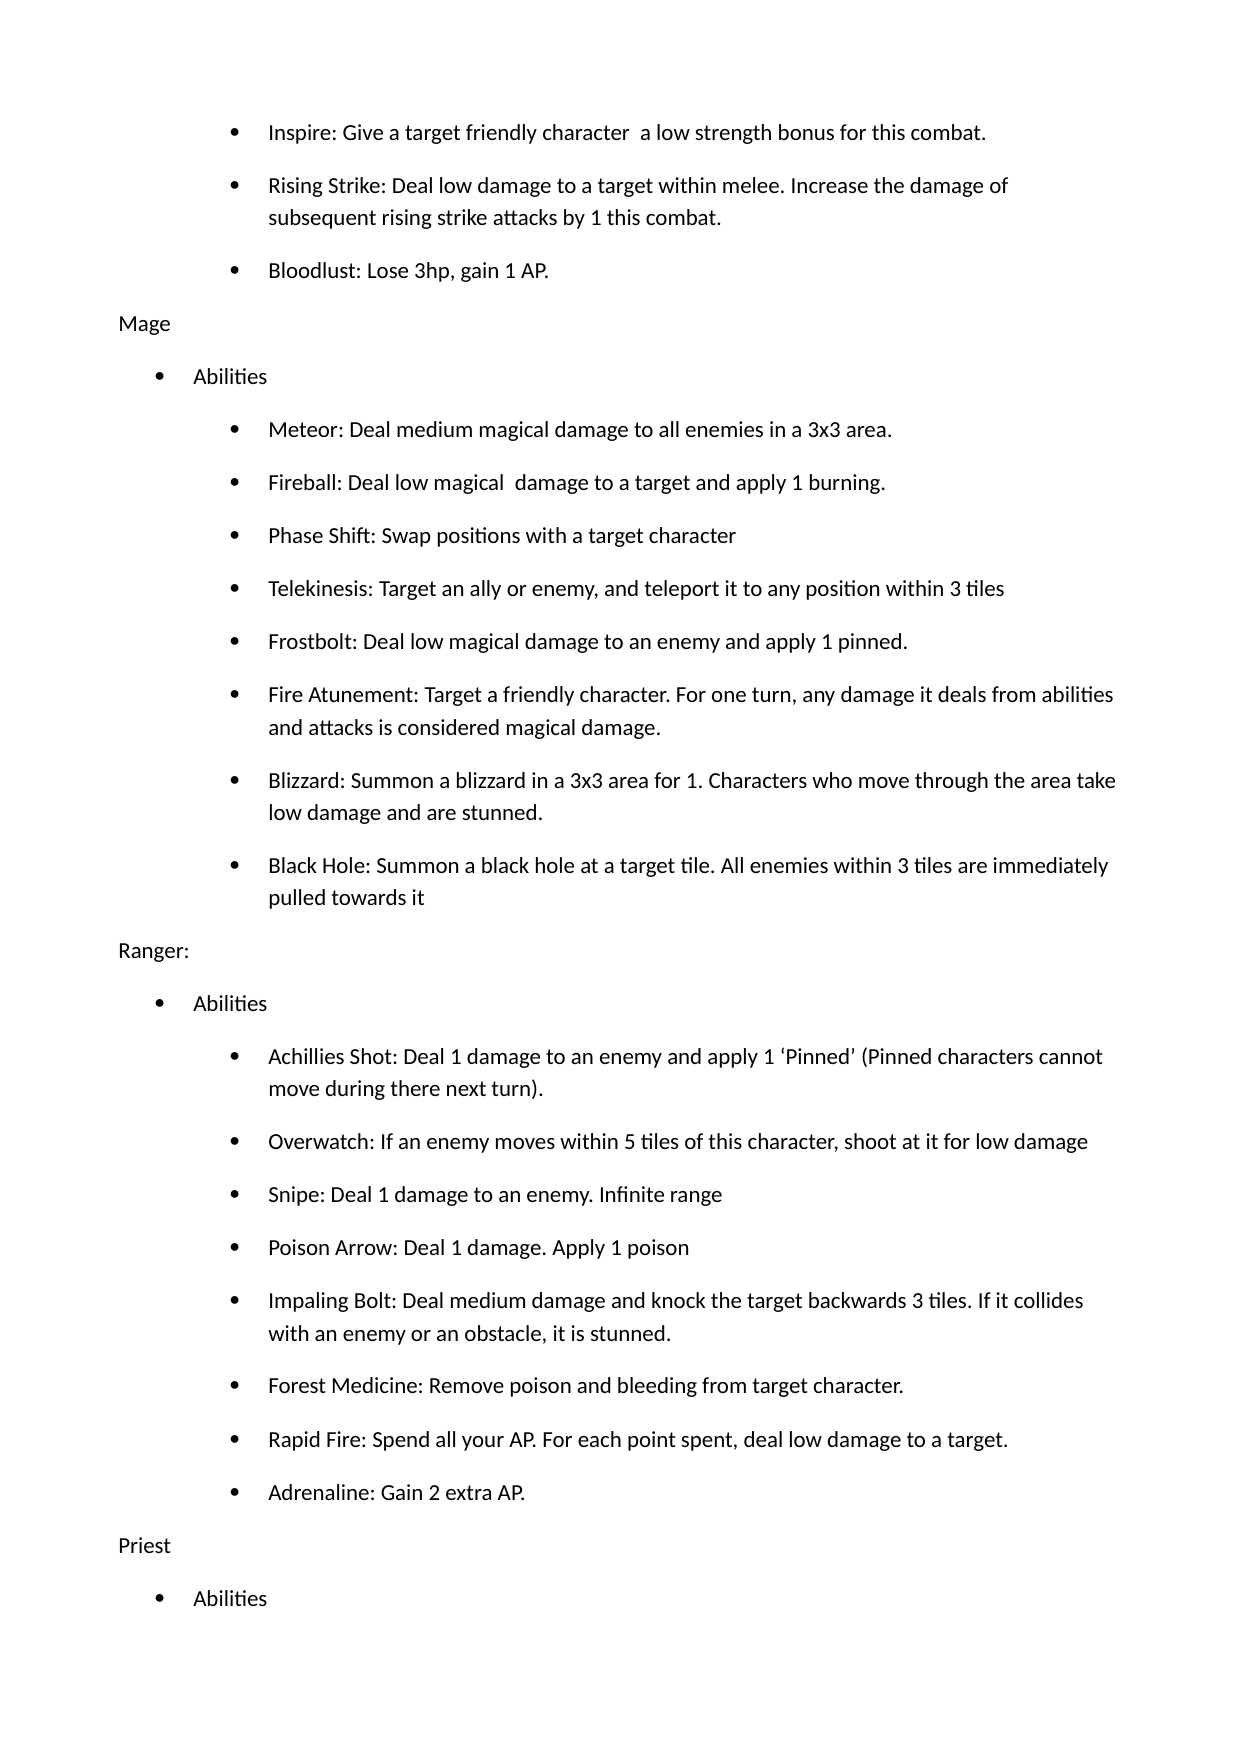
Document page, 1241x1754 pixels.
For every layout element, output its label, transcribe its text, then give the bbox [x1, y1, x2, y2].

list Adrenaline: Gain 2 extra AP. [231, 1478, 1122, 1506]
list Abilities [156, 989, 1122, 1017]
list Phase Shift: Swap positions with a target character [231, 521, 1122, 549]
list Bloodlust: Lose 3hp, gain 1 AP. [231, 256, 1122, 284]
list Telekinesis: Target an ally or enemy, and teleport it to any position within 3 tiles [231, 574, 1122, 602]
list Black Hole: Summon a black hole at a target tile. All enemies within 3 tiles are immediately pulled towards it [231, 851, 1122, 911]
list Abilities [156, 1584, 1122, 1612]
list Inspire: Give a target friendly character a low strength bonus for this combat. [231, 118, 1122, 146]
text Priest [118, 1531, 1122, 1559]
list Snipe: Deal 1 damage to an enemy. Infinite range [231, 1180, 1122, 1208]
text Mage [118, 309, 1122, 337]
list Frostbolt: Deal low magical damage to an enemy and apply 1 pinned. [231, 627, 1122, 656]
text Ranger: [118, 936, 1122, 964]
list Overwatch: If an enemy moves within 5 tiles of this character, shoot at it for low damage [231, 1127, 1122, 1155]
list Fire Atunement: Target a friendly character. For one turn, any damage it deals from abilities and attacks is considered magical damage. [231, 681, 1122, 741]
list Meteor: Deal medium magical damage to all enemies in a 3x3 area. [231, 415, 1122, 443]
list Rising Strike: Deal low damage to a target within melee. Increase the damage of subsequent rising strike attacks by 1 this combat. [231, 171, 1122, 231]
list Poison Arrow: Deal 1 damage. Apply 1 poison [231, 1233, 1122, 1261]
list Rapid Fire: Spend all your AP. For each point spent, deal low damage to a target. [231, 1425, 1122, 1453]
list Achillies Shot: Deal 1 damage to an enemy and apply 1 ‘Pinned’ (Pinned characters cannot move during there next turn). [231, 1042, 1122, 1102]
list Impaling Bolt: Deal medium damage and knock the target backwards 3 tiles. If it collides with an enemy or an obstacle, it is stunned. [231, 1286, 1122, 1347]
list Abilities [156, 362, 1122, 390]
list Fireball: Deal low magical damage to a target and apply 1 burning. [231, 468, 1122, 496]
list Blizzard: Summon a blizzard in a 3x3 area for 1. Characters who move through the area take low damage and are stunned. [231, 766, 1122, 826]
list Forest Medicine: Remove poison and bleeding from target character. [231, 1372, 1122, 1400]
